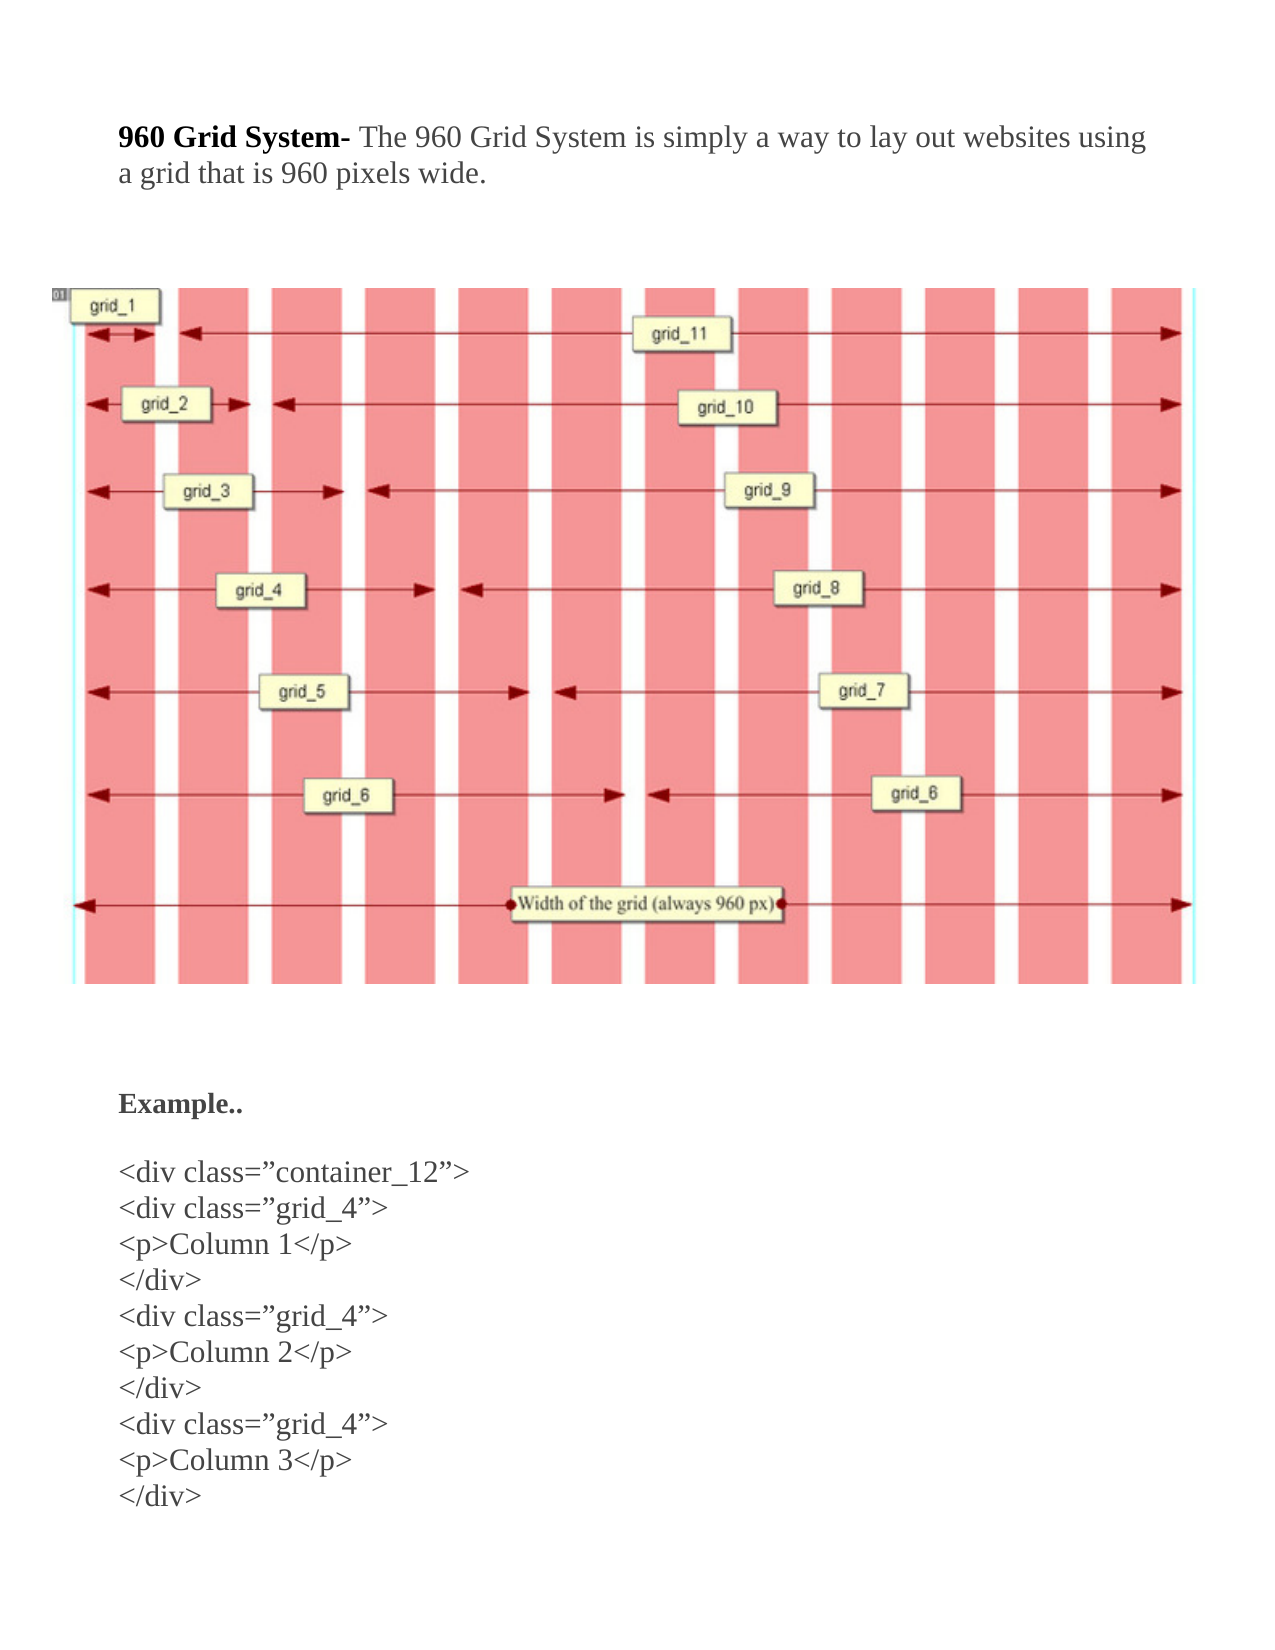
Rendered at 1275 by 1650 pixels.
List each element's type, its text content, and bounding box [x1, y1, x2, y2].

text <p>Column 2</p> [118, 1333, 1157, 1369]
text <div class=”grid_4”> [118, 1405, 1157, 1441]
text </div> [118, 1261, 1157, 1297]
text <div class=”grid_4”> [118, 1297, 1157, 1333]
text <div class=”grid_4”> [118, 1189, 1157, 1225]
text <p>Column 1</p> [118, 1225, 1157, 1261]
text Example.. [118, 1086, 1157, 1119]
picture [52, 288, 1214, 984]
text 960 Grid System- The 960 Grid System is simply a way to lay out websites using a grid that is 960 pixels wide. [118, 118, 1157, 190]
text <p>Column 3</p> [118, 1441, 1157, 1477]
text </div> [118, 1369, 1157, 1405]
text <div class=”container_12”> [118, 1153, 1157, 1189]
text </div> [118, 1477, 1157, 1513]
